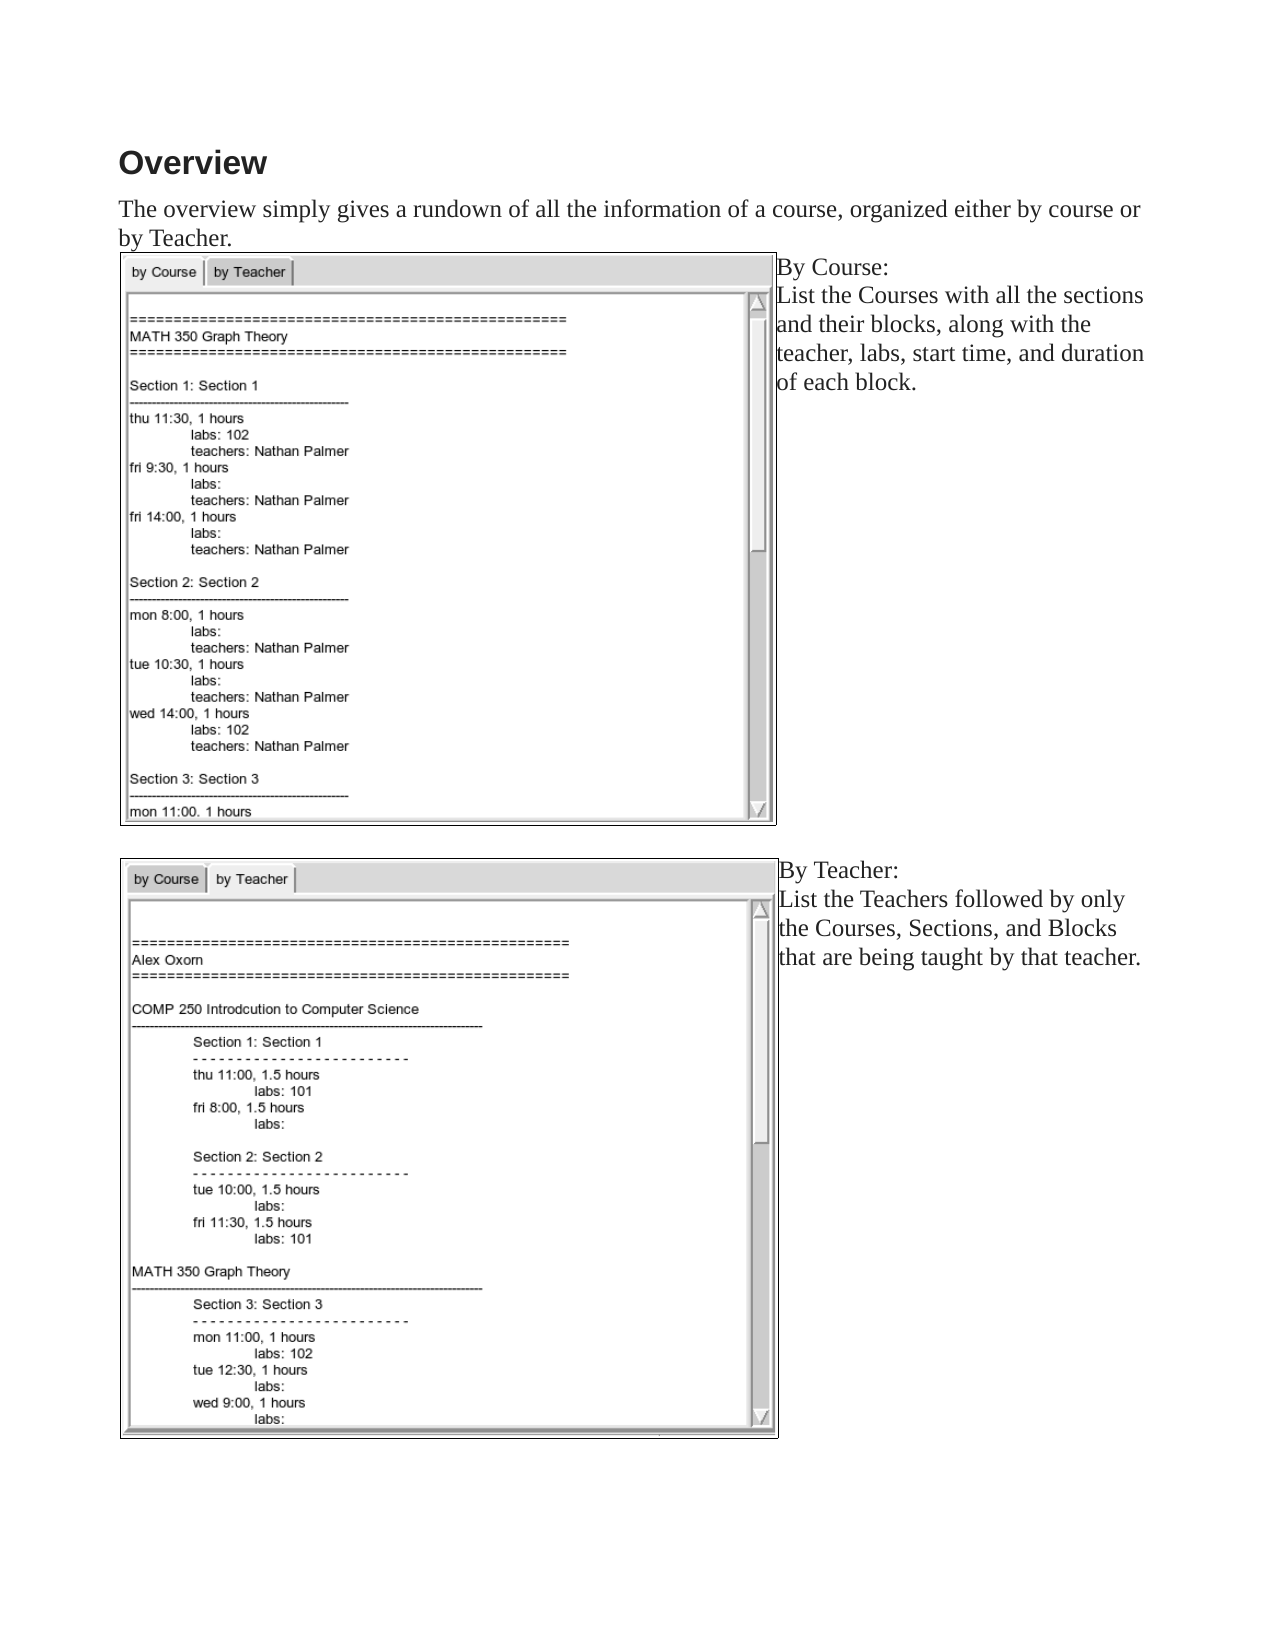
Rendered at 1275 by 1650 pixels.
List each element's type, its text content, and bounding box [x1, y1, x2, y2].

subtitle Overview [118, 143, 1157, 182]
picture [122, 255, 773, 822]
text List the Courses with all the sections and their blocks, along with the teacher, labs, start time, and duration of each block. [777, 281, 1157, 396]
text By Teacher: [118, 856, 1157, 884]
text List the Teachers followed by only the Courses, Sections, and Blocks that are being taught by that teacher. [779, 884, 1157, 971]
text The overview simply gives a rundown of all the information of a course, organized either by course or by Teacher. [118, 194, 1157, 252]
picture [122, 861, 776, 1436]
text By Course: [777, 252, 1157, 281]
